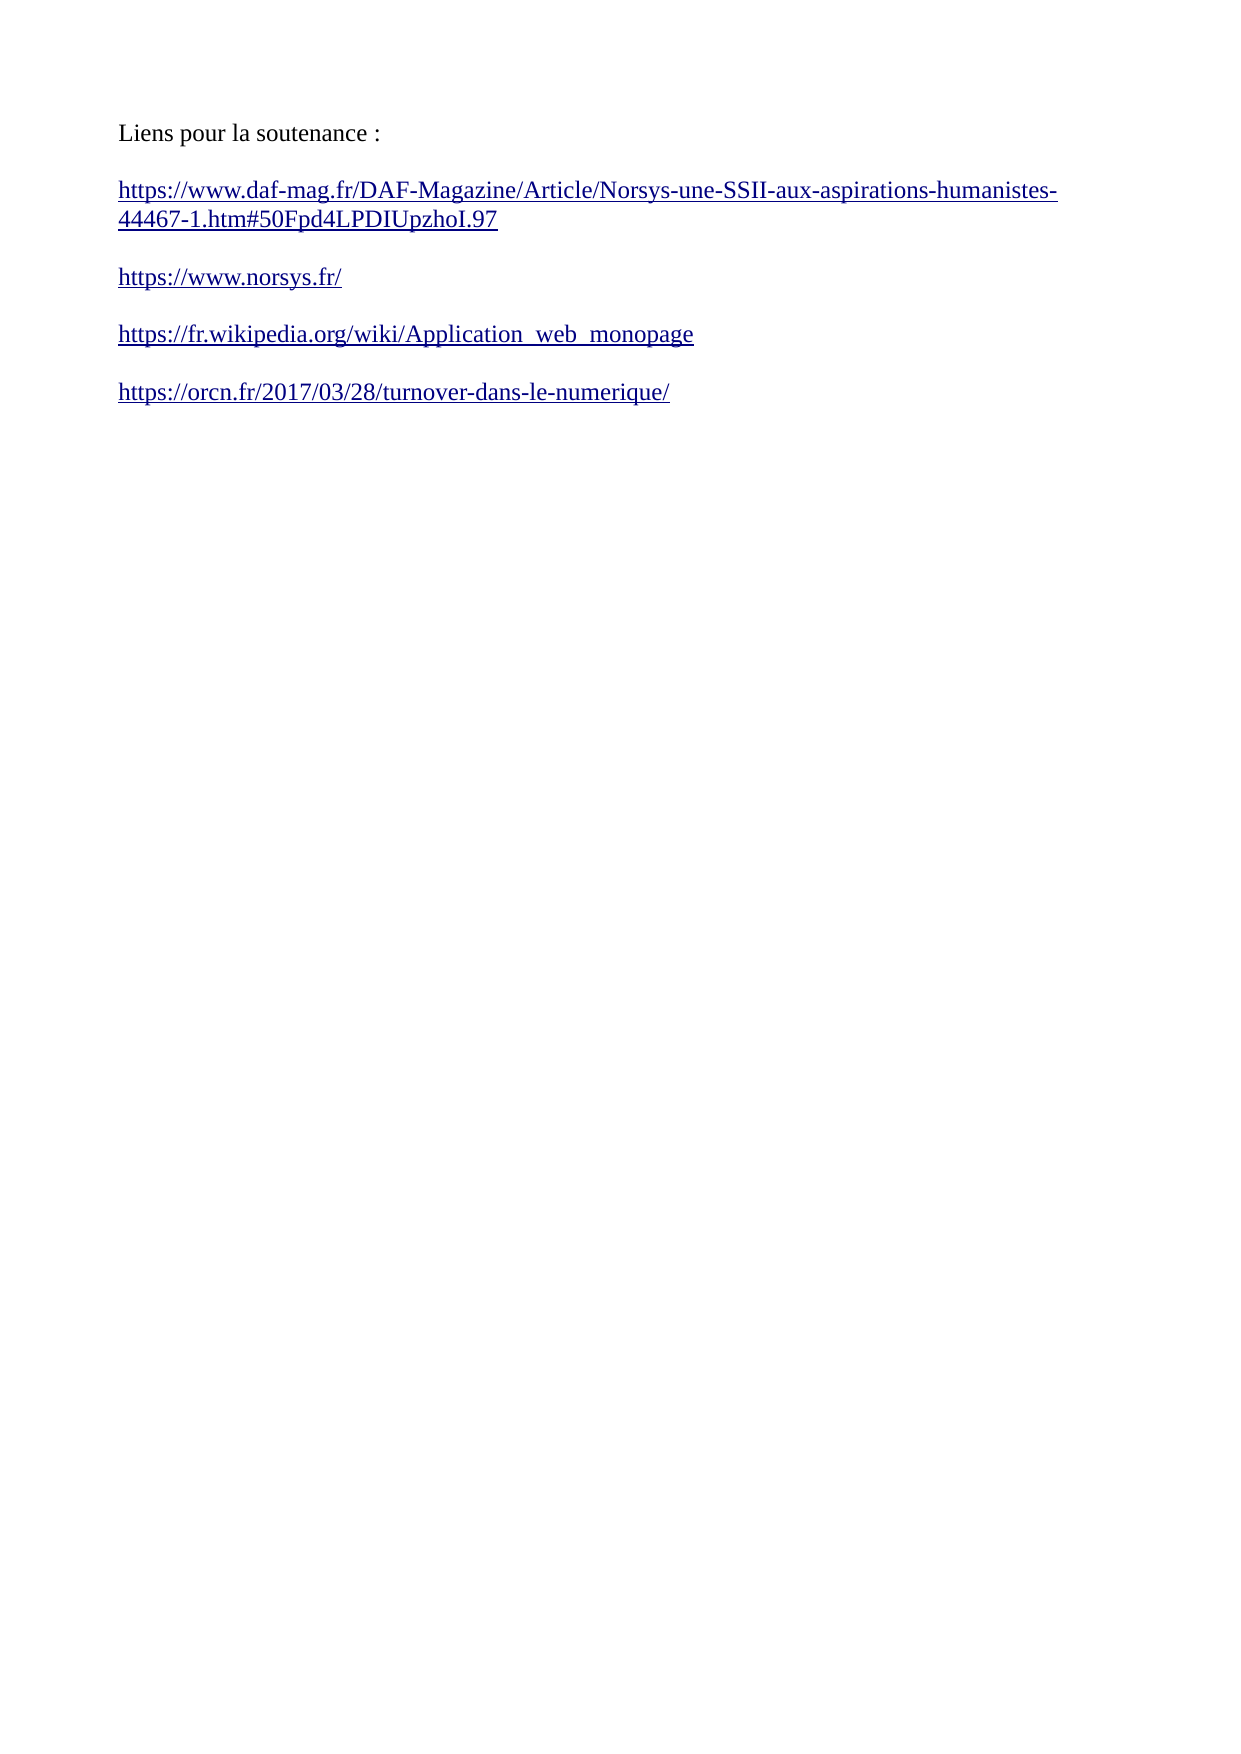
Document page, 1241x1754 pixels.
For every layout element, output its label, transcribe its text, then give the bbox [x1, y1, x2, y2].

text https://www.daf-mag.fr/DAF-Magazine/Article/Norsys-une-SSII-aux-aspirations-humanistes-44467-1.htm#50Fpd4LPDIUpzhoI.97 [118, 176, 1122, 233]
text https://orcn.fr/2017/03/28/turnover-dans-le-numerique/ [118, 377, 1122, 406]
text Liens pour la soutenance : [118, 118, 1122, 147]
text https://www.norsys.fr/ [118, 262, 1122, 291]
text https://fr.wikipedia.org/wiki/Application_web_monopage [118, 319, 1122, 348]
